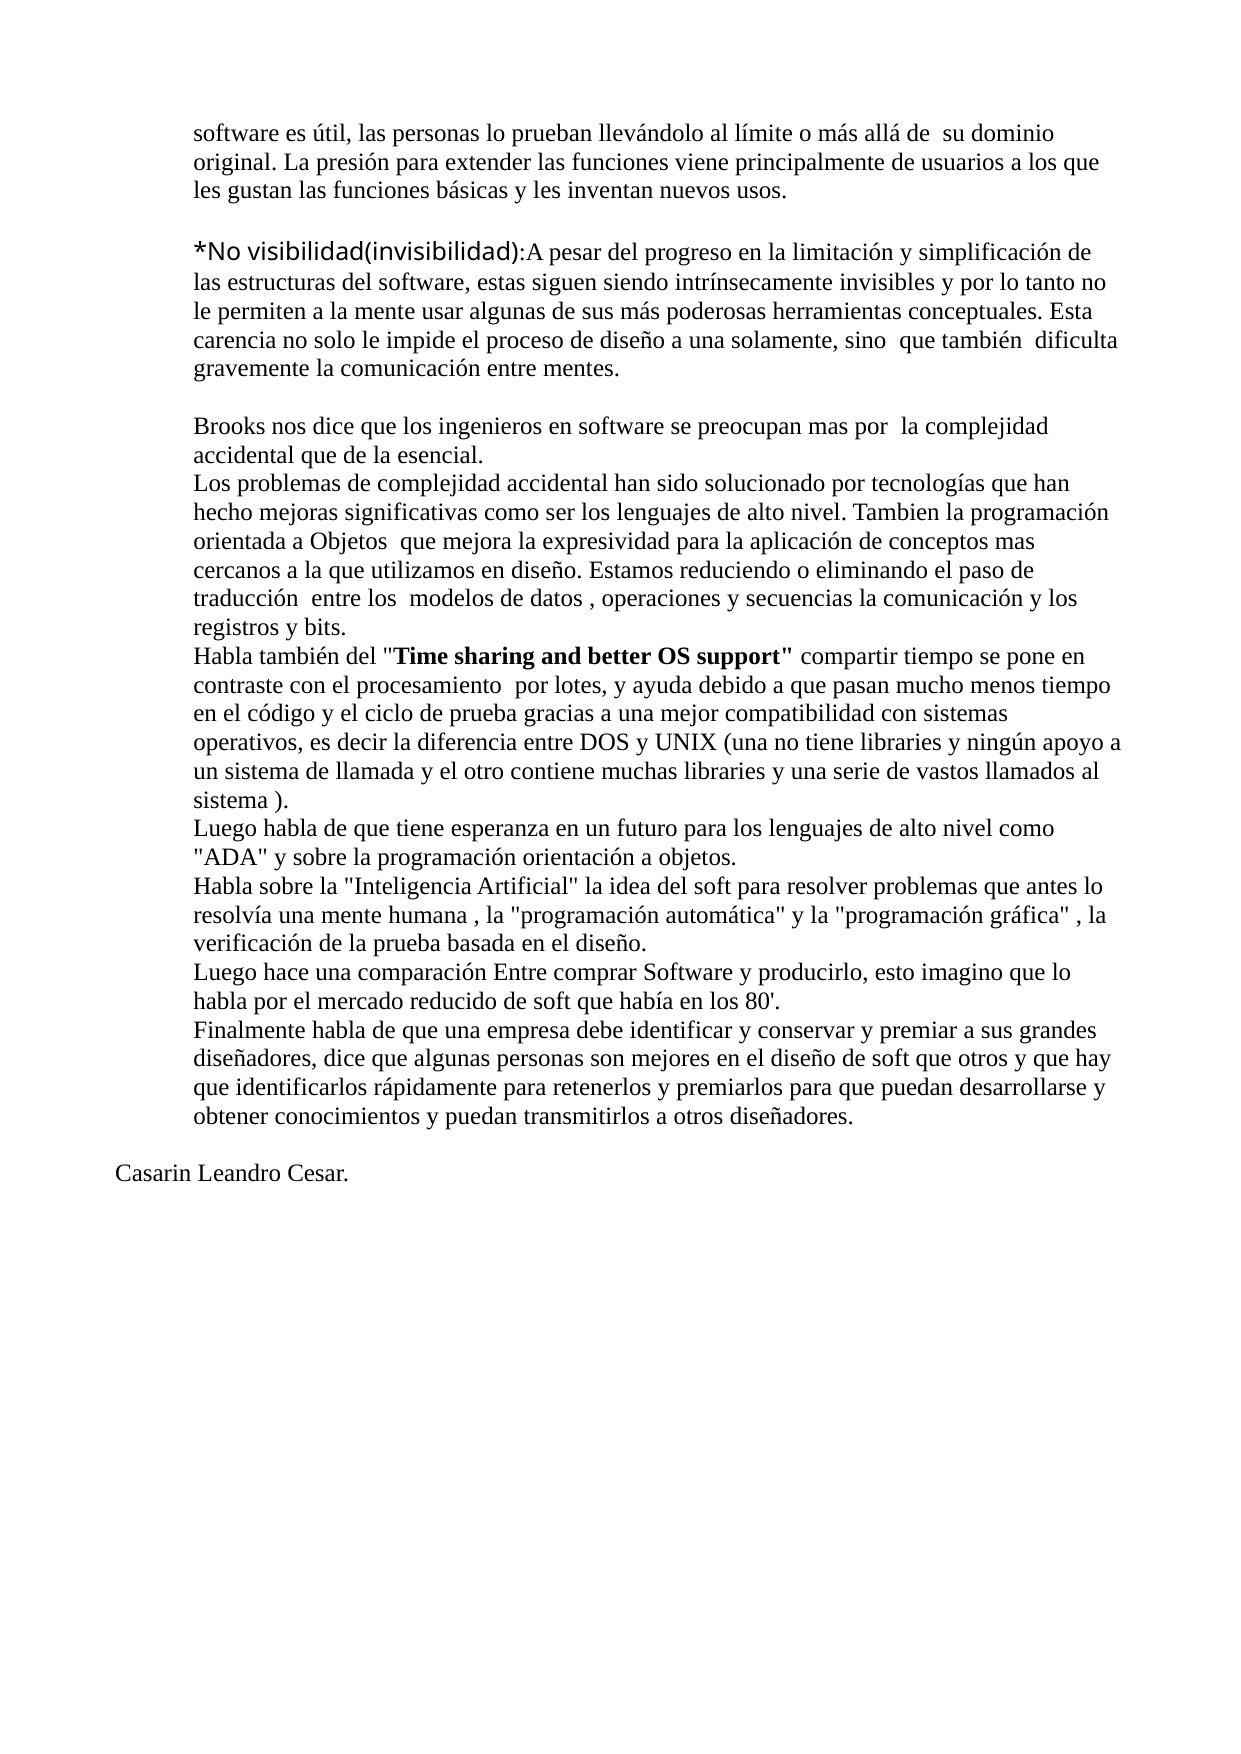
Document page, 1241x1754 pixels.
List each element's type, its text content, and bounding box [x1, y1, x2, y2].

text Casarin Leandro Cesar. [115, 1158, 1122, 1187]
list software es útil, las personas lo prueban llevándolo al límite o más allá de su dominio original. La presión para extender las funciones viene principalmente de usuarios a los que les gustan las funciones básicas y les inventan nuevos usos. *No visibilidad(invisibilidad):A pesar del progreso en la limitación y simplificación de las estructuras del software, estas siguen siendo intrínsecamente invisibles y por lo tanto no le permiten a la mente usar algunas de sus más poderosas herramientas conceptuales. Esta carencia no solo le impide el proceso de diseño a una solamente, sino que también dificulta gravemente la comunicación entre mentes. Brooks nos dice que los ingenieros en software se preocupan mas por la complejidad accidental que de la esencial. Los problemas de complejidad accidental han sido solucionado por tecnologías que han hecho mejoras significativas como ser los lenguajes de alto nivel. Tambien la programación orientada a Objetos que mejora la expresividad para la aplicación de conceptos mas cercanos a la que utilizamos en diseño. Estamos reduciendo o eliminando el paso de traducción entre los modelos de datos , operaciones y secuencias la comunicación y los registros y bits. Habla también del "Time sharing and better OS support" compartir tiempo se pone en contraste con el procesamiento por lotes, y ayuda debido a que pasan mucho menos tiempo en el código y el ciclo de prueba gracias a una mejor compatibilidad con sistemas operativos, es decir la diferencia entre DOS y UNIX (una no tiene libraries y ningún apoyo a un sistema de llamada y el otro contiene muchas libraries y una serie de vastos llamados al sistema ). Luego habla de que tiene esperanza en un futuro para los lenguajes de alto nivel como "ADA" y sobre la programación orientación a objetos. Habla sobre la "Inteligencia Artificial" la idea del soft para resolver problemas que antes lo resolvía una mente humana , la "programación automática" y la "programación gráfica" , la verificación de la prueba basada en el diseño. Luego hace una comparación Entre comprar Software y producirlo, esto imagino que lo habla por el mercado reducido de soft que había en los 80'. Finalmente habla de que una empresa debe identificar y conservar y premiar a sus grandes diseñadores, dice que algunas personas son mejores en el diseño de soft que otros y que hay que identificarlos rápidamente para retenerlos y premiarlos para que puedan desarrollarse y obtener conocimientos y puedan transmitirlos a otros diseñadores. [156, 118, 1122, 1130]
